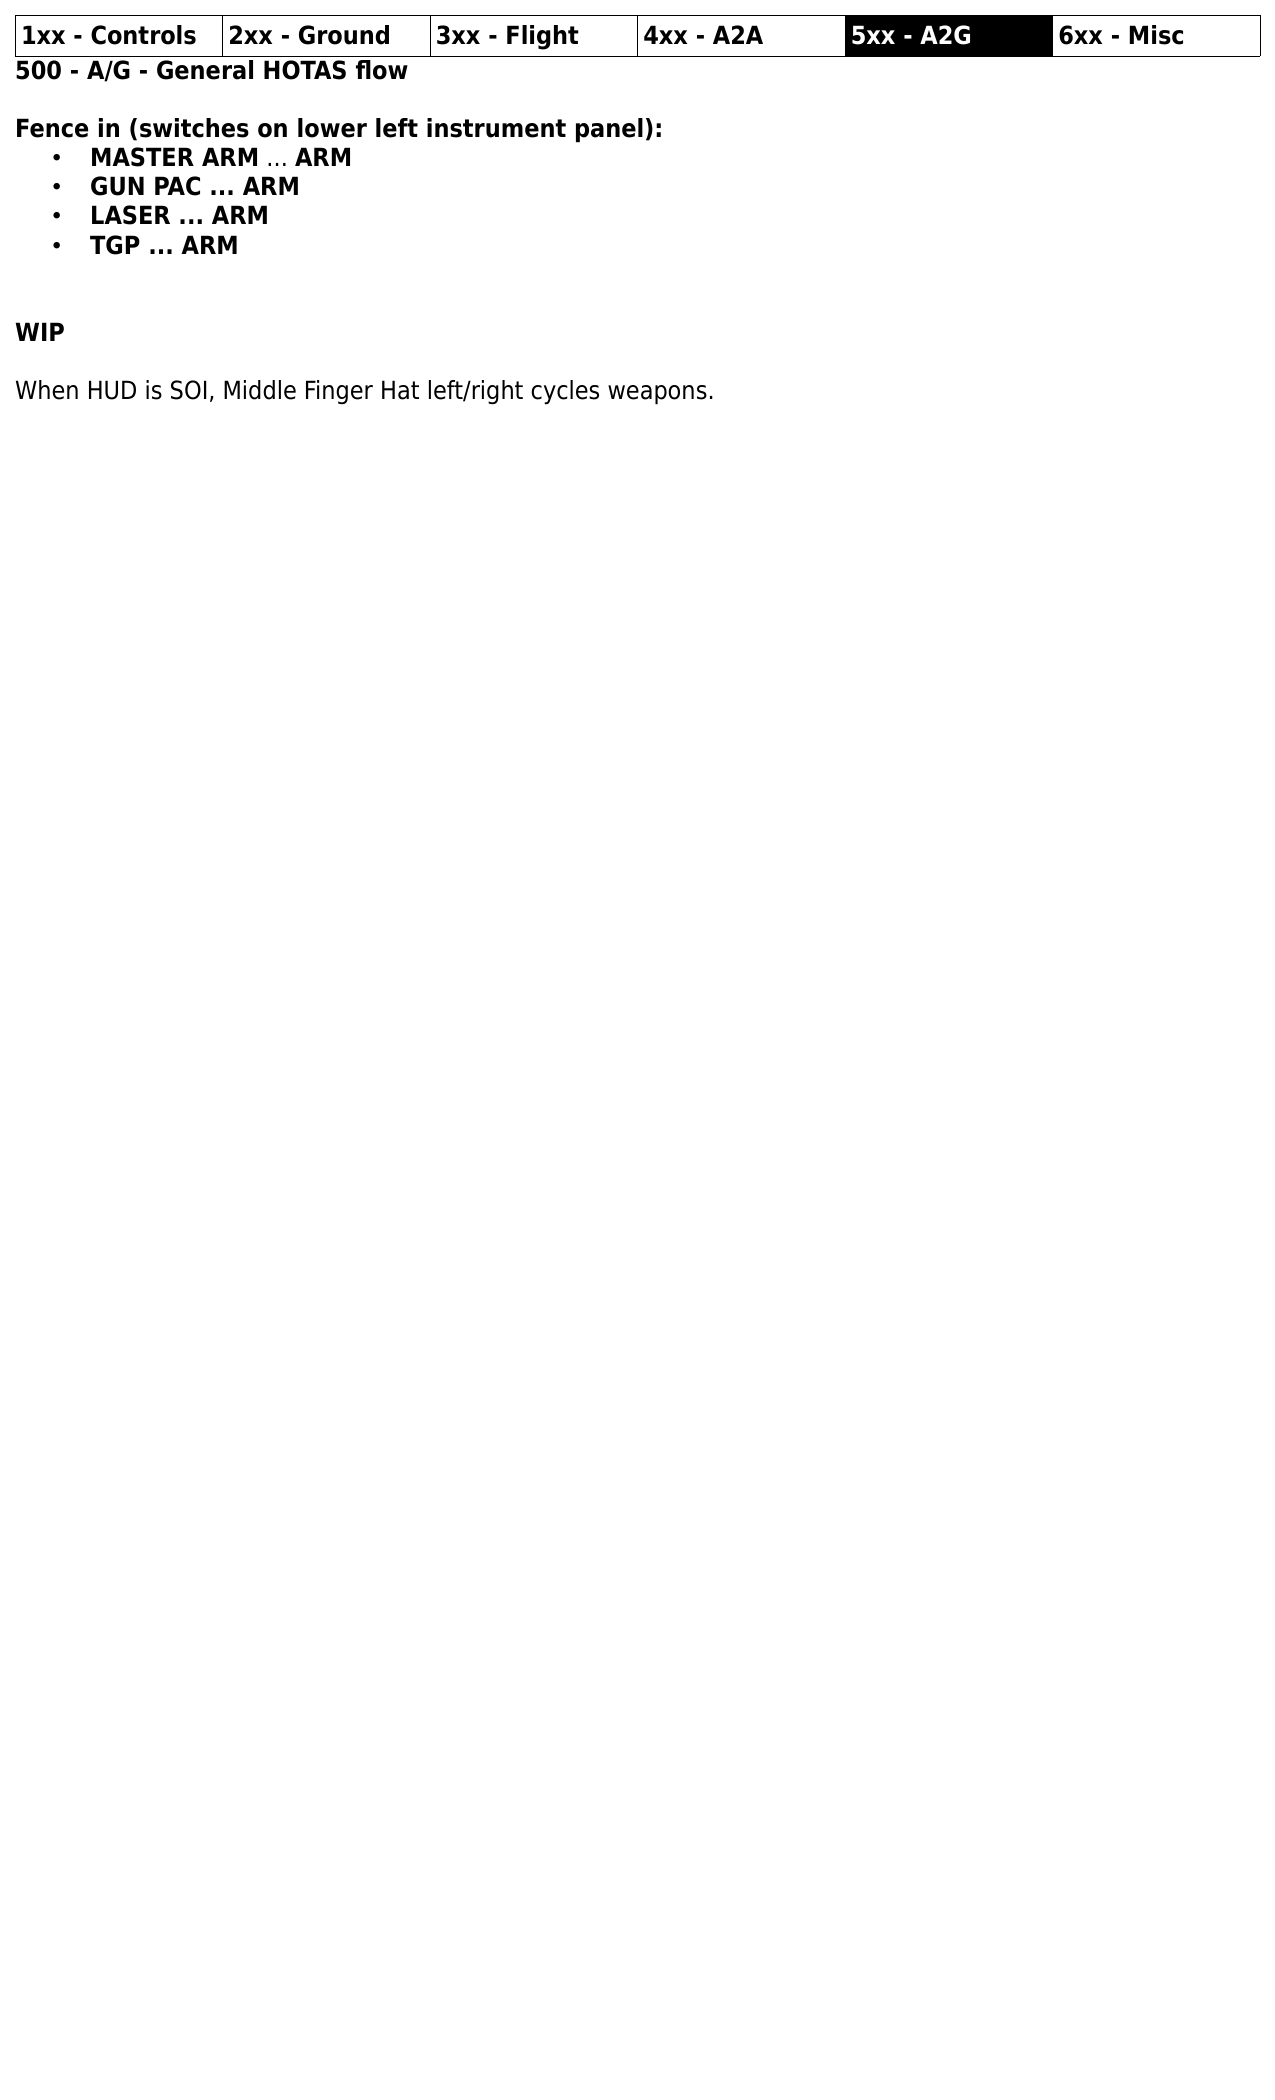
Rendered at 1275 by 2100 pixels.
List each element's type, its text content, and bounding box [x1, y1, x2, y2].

table_header 3xx - Flight [431, 16, 637, 56]
table_header 6xx - Misc [1053, 16, 1260, 56]
text WIP [15, 318, 1260, 347]
list TGP ... ARM [52, 231, 1260, 260]
table_header 2xx - Ground [223, 16, 430, 56]
text When HUD is SOI, Middle Finger Hat left/right cycles weapons. [15, 377, 1260, 406]
list MASTER ARM ... ARM [52, 143, 1260, 172]
list LASER ... ARM [52, 202, 1260, 231]
text Fence in (switches on lower left instrument panel): [15, 114, 1260, 143]
table_header 1xx - Controls [16, 16, 222, 56]
table_header 4xx - A2A [638, 16, 845, 56]
table_header 5xx - A2G [846, 16, 1052, 56]
text 500 - A/G - General HOTAS flow [15, 57, 1260, 85]
list GUN PAC ... ARM [52, 172, 1260, 202]
